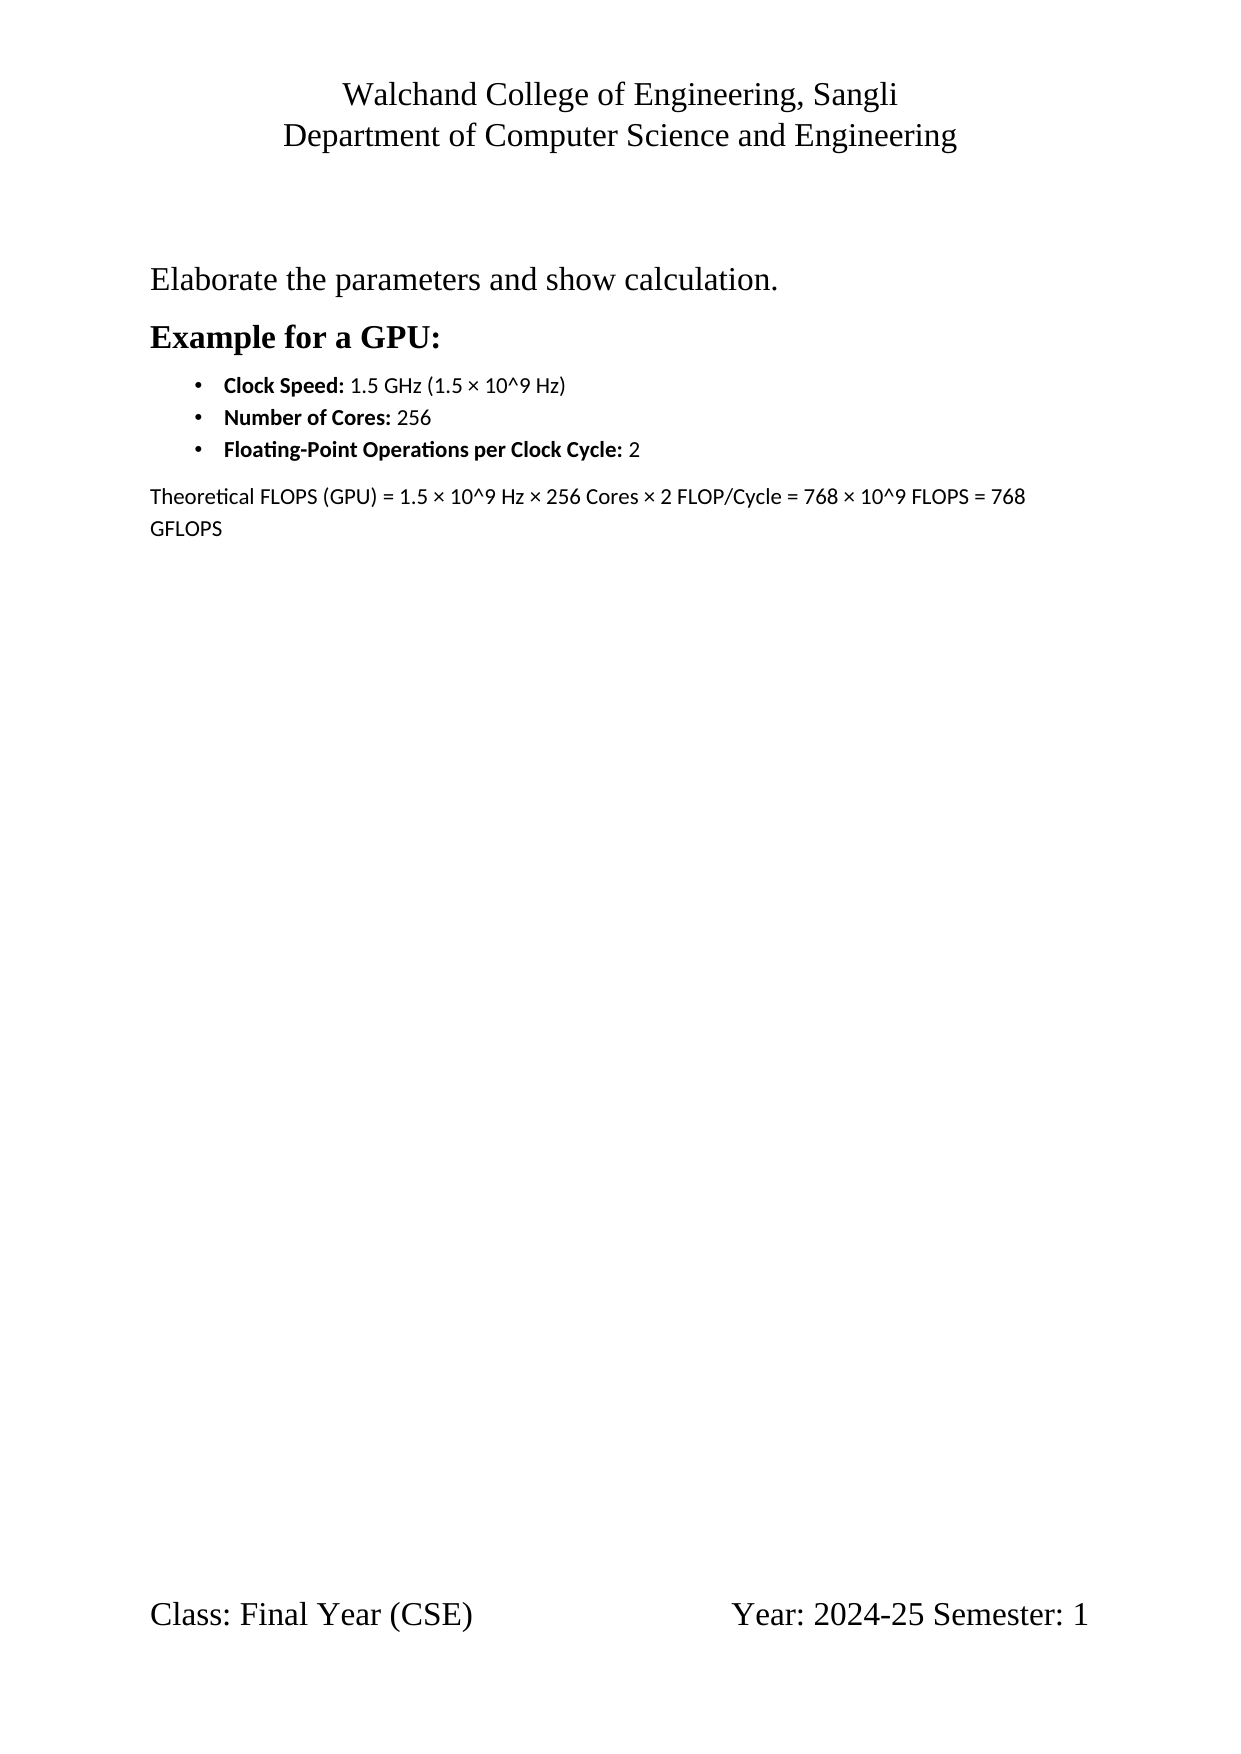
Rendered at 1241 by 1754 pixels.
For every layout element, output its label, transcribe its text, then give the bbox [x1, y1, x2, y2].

text Theoretical FLOPS (GPU) = 1.5 × 10^9 Hz × 256 Cores × 2 FLOP/Cycle = 768 × 10^9 FLOPS = 768 GFLOPS [150, 482, 1090, 542]
subtitle Example for a GPU: [150, 317, 1090, 356]
text Elaborate the parameters and show calculation. [150, 259, 1090, 297]
list Number of Cores: 256 [194, 403, 1090, 431]
list Clock Speed: 1.5 GHz (1.5 × 10^9 Hz) [194, 371, 1090, 399]
list Floating-Point Operations per Clock Cycle: 2 [194, 435, 1090, 463]
